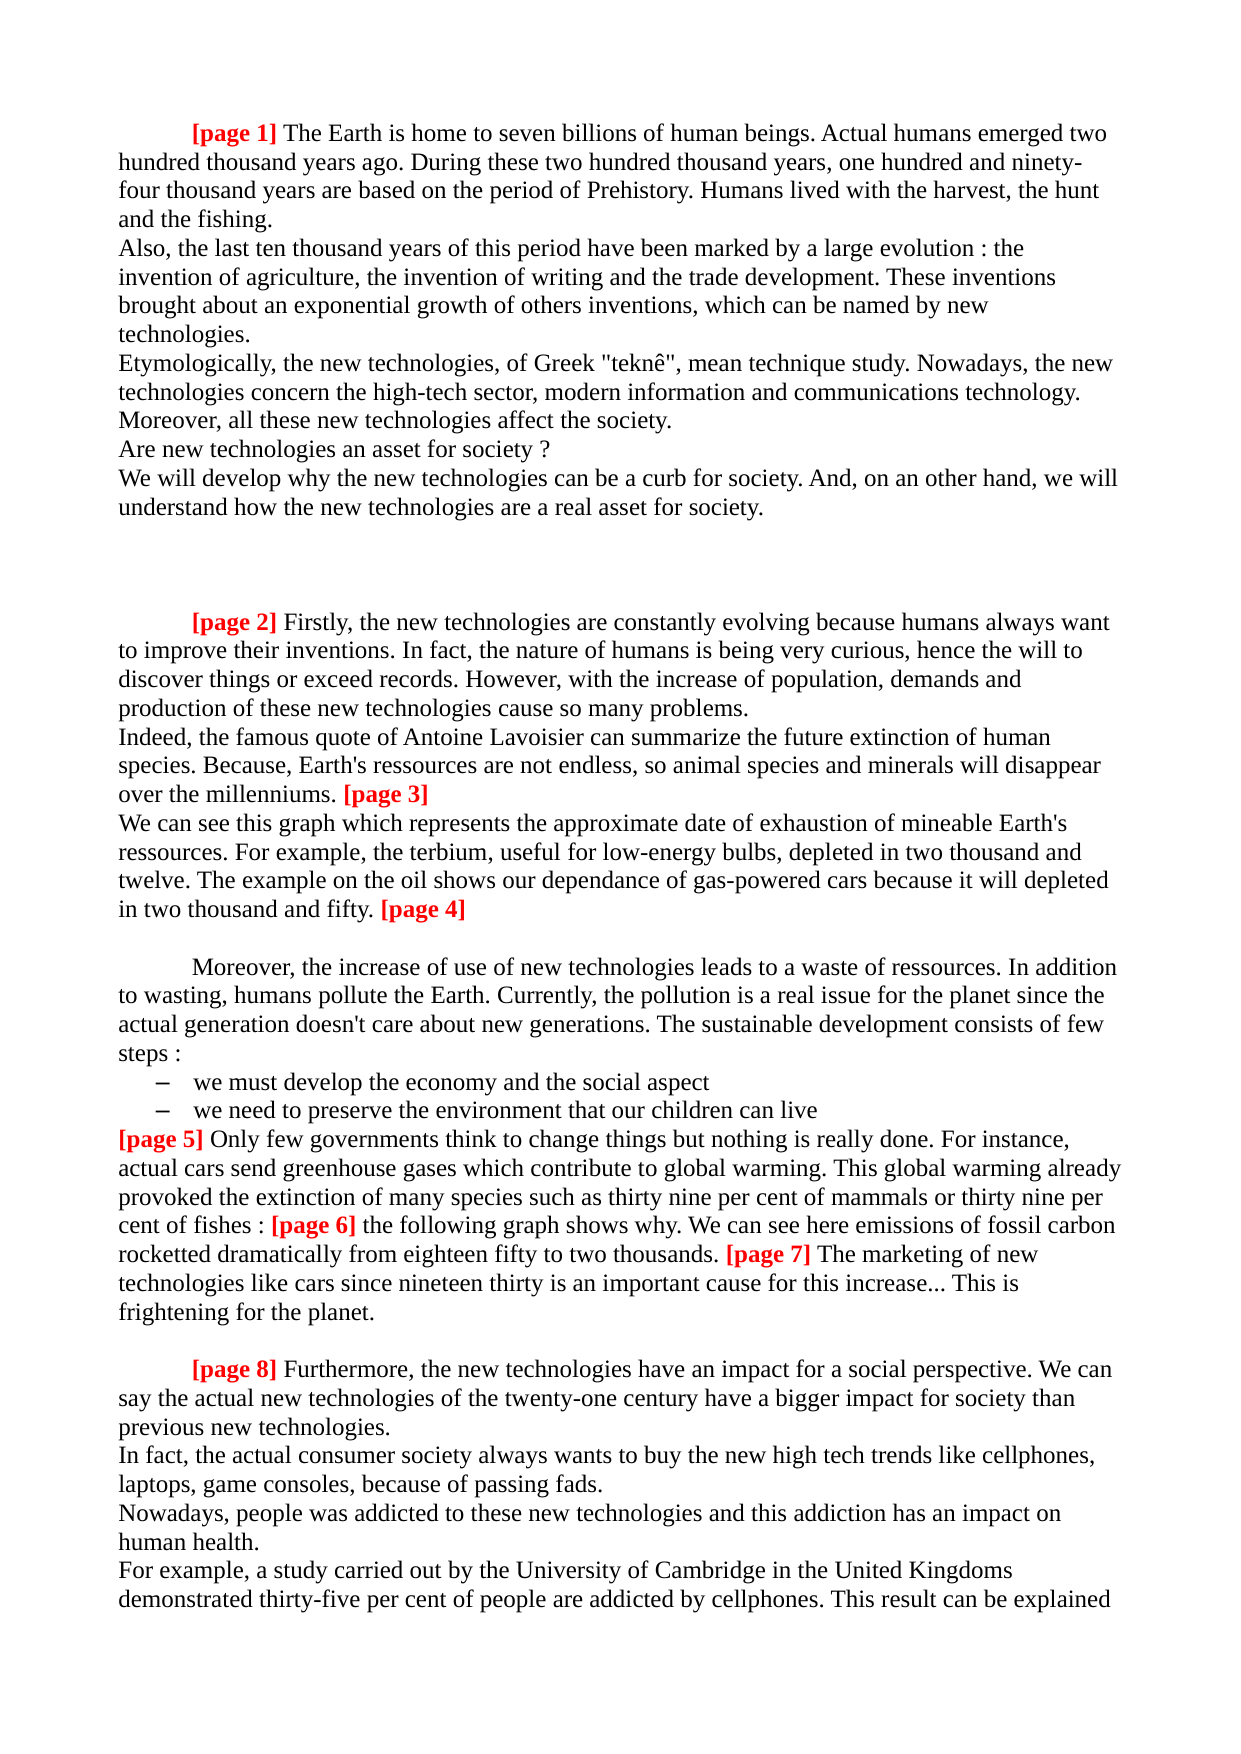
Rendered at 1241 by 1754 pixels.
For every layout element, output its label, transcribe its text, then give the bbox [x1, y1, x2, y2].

text Nowadays, people was addicted to these new technologies and this addiction has an impact on human health. [118, 1498, 1122, 1556]
list we must develop the economy and the social aspect [156, 1067, 1122, 1096]
text We will develop why the new technologies can be a curb for society. And, on an other hand, we will understand how the new technologies are a real asset for society. [118, 463, 1122, 521]
text For example, a study carried out by the University of Cambridge in the United Kingdoms demonstrated thirty-five per cent of people are addicted by cellphones. This result can be explained [118, 1556, 1122, 1613]
text Etymologically, the new technologies, of Greek "teknê", mean technique study. Nowadays, the new technologies concern the high-tech sector, modern information and communications technology. Moreover, all these new technologies affect the society. [118, 348, 1122, 434]
list we need to preserve the environment that our children can live [156, 1096, 1122, 1124]
text Are new technologies an asset for society ? [118, 434, 1122, 463]
text [page 5] Only few governments think to change things but nothing is really done. For instance, actual cars send greenhouse gases which contribute to global warming. This global warming already provoked the extinction of many species such as thirty nine per cent of mammals or thirty nine per cent of fishes : [page 6] the following graph shows why. We can see here emissions of fossil carbon rocketted dramatically from eighteen fifty to two thousands. [page 7] The marketing of new technologies like cars since nineteen thirty is an important cause for this increase... This is frightening for the planet. [118, 1124, 1122, 1326]
text Indeed, the famous quote of Antoine Lavoisier can summarize the future extinction of human species. Because, Earth's ressources are not endless, so animal species and minerals will disappear over the millenniums. [page 3] [118, 722, 1122, 808]
text We can see this graph which represents the approximate date of exhaustion of mineable Earth's ressources. For example, the terbium, useful for low-energy bulbs, depleted in two thousand and twelve. The example on the oil shows our dependance of gas-powered cars because it will depleted in two thousand and fifty. [page 4] [118, 808, 1122, 923]
text Also, the last ten thousand years of this period have been marked by a large evolution : the invention of agriculture, the invention of writing and the trade development. These inventions brought about an exponential growth of others inventions, which can be named by new technologies. [118, 233, 1122, 348]
text [page 1] The Earth is home to seven billions of human beings. Actual humans emerged two hundred thousand years ago. During these two hundred thousand years, one hundred and ninety-four thousand years are based on the period of Prehistory. Humans lived with the harvest, the hunt and the fishing. [118, 118, 1122, 233]
text In fact, the actual consumer society always wants to buy the new high tech trends like cellphones, laptops, game consoles, because of passing fads. [118, 1441, 1122, 1498]
text [page 8] Furthermore, the new technologies have an impact for a social perspective. We can say the actual new technologies of the twenty-one century have a bigger impact for society than previous new technologies. [118, 1354, 1122, 1441]
text [page 2] Firstly, the new technologies are constantly evolving because humans always want to improve their inventions. In fact, the nature of humans is being very curious, hence the will to discover things or exceed records. However, with the increase of population, demands and production of these new technologies cause so many problems. [118, 607, 1122, 722]
text Moreover, the increase of use of new technologies leads to a waste of ressources. In addition to wasting, humans pollute the Earth. Currently, the pollution is a real issue for the planet since the actual generation doesn't care about new generations. The sustainable development consists of few steps : [118, 952, 1122, 1067]
